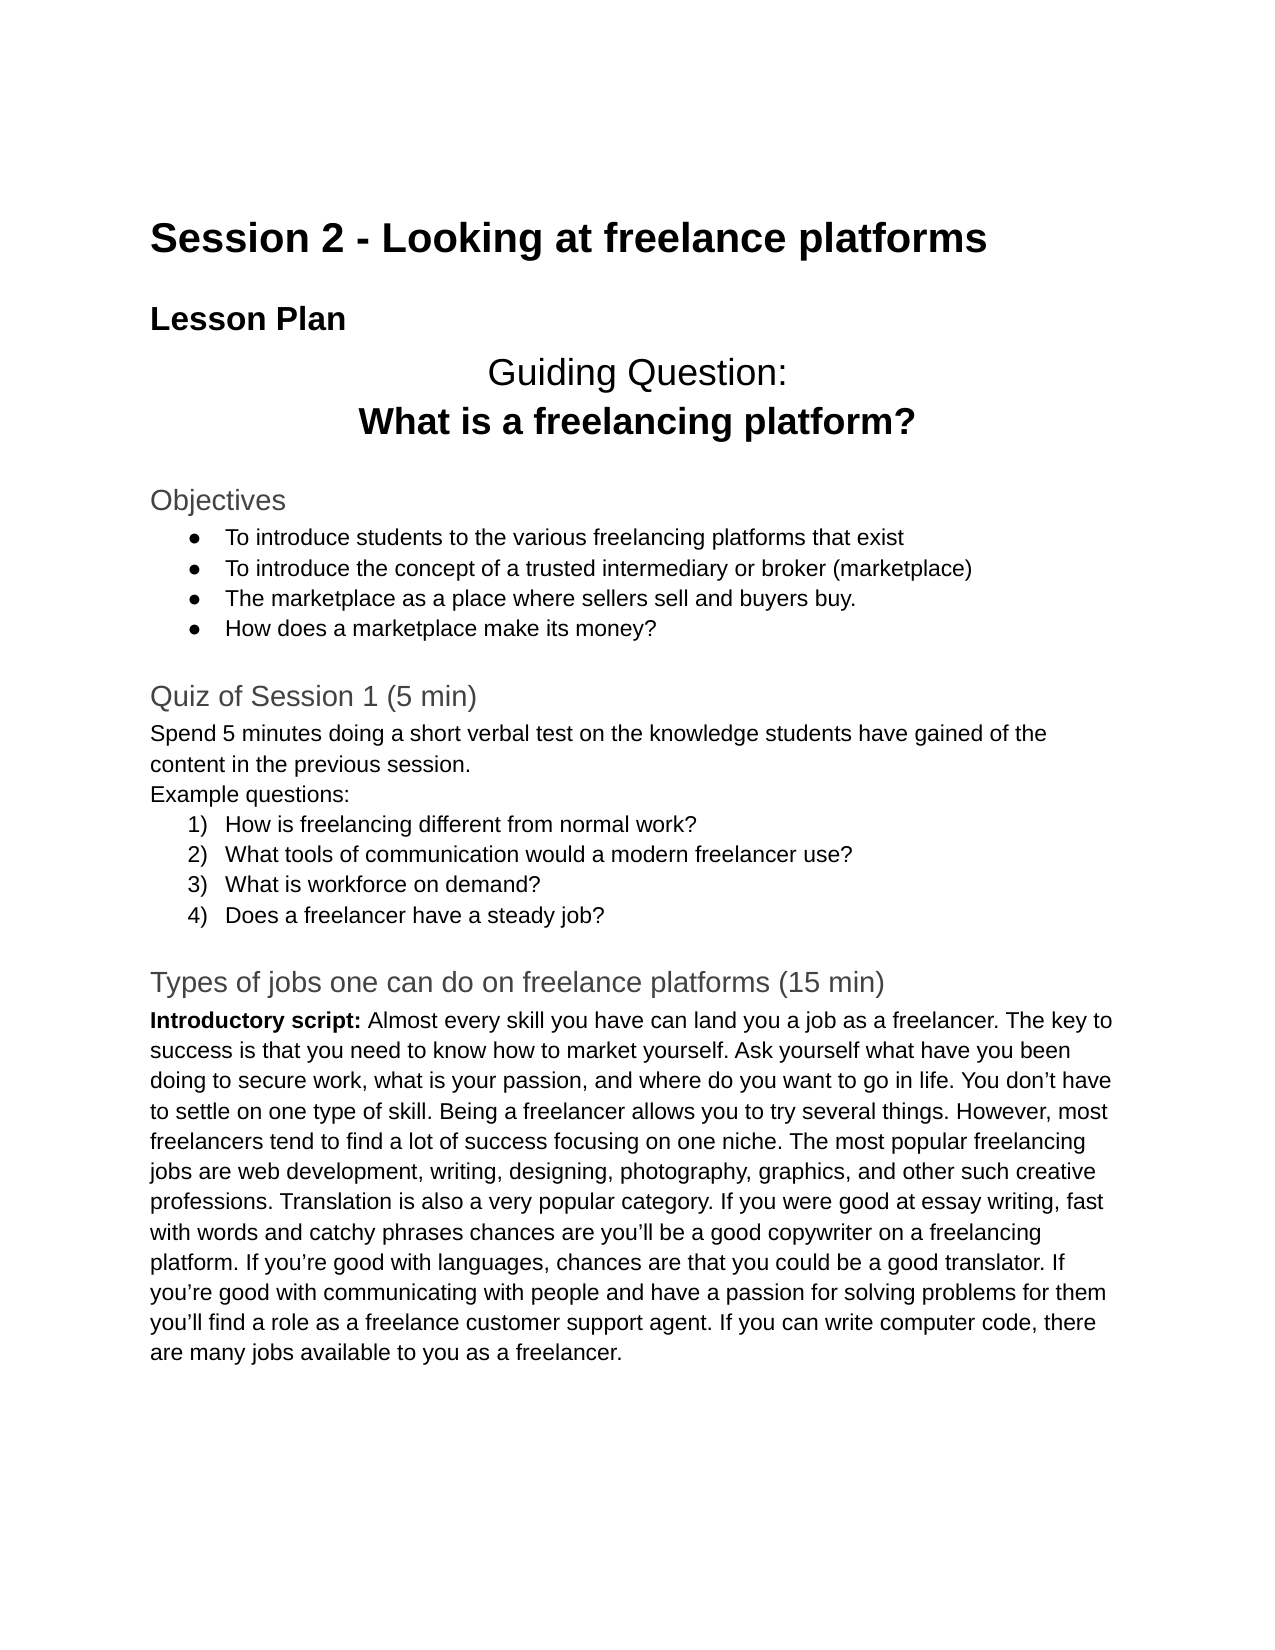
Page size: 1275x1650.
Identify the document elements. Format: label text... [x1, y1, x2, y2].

list How does a marketplace make its money? [187, 615, 1125, 641]
subtitle Objectives [150, 482, 1125, 516]
list How is freelancing different from normal work? [187, 811, 1125, 837]
subtitle Quiz of Session 1 (5 min) [150, 678, 1125, 712]
text Spend 5 minutes doing a short verbal test on the knowledge students have gained of the content in the previous session. [150, 720, 1125, 777]
list What is workforce on demand? [187, 871, 1125, 898]
list To introduce the concept of a trusted intermediary or broker (marketplace) [187, 554, 1125, 581]
text What is a freelancing platform? [150, 399, 1125, 443]
list Does a freelancer have a steady job? [187, 902, 1125, 928]
text Introductory script: Almost every skill you have can land you a job as a freelancer. The key to success is that you need to know how to market yourself. Ask yourself what have you been doing to secure work, what is your passion, and where do you want to go in life. You don’t have to settle on one type of skill. Being a freelancer allows you to try several things. However, most freelancers tend to find a lot of success focusing on one niche. The most popular freelancing jobs are web development, writing, designing, photography, graphics, and other such creative professions. Translation is also a very popular category. If you were good at essay writing, fast with words and catchy phrases chances are you’ll be a good copywriter on a freelancing platform. If you’re good with languages, chances are that you could be a good translator. If you’re good with communicating with people and have a passion for solving problems for them you’ll find a role as a freelance customer support agent. If you can write computer code, there are many jobs available to you as a freelancer. [150, 1007, 1125, 1366]
subtitle Types of jobs one can do on freelance platforms (15 min) [150, 965, 1125, 999]
text Guiding Question: [150, 350, 1125, 393]
subtitle Lesson Plan [150, 299, 1125, 337]
list To introduce students to the various freelancing platforms that exist [187, 524, 1125, 551]
list The marketplace as a place where sellers sell and buyers buy. [187, 585, 1125, 611]
subtitle Session 2 - Looking at freelance platforms [150, 214, 1125, 262]
text Example questions: [150, 781, 1125, 807]
list What tools of communication would a modern freelancer use? [187, 841, 1125, 868]
